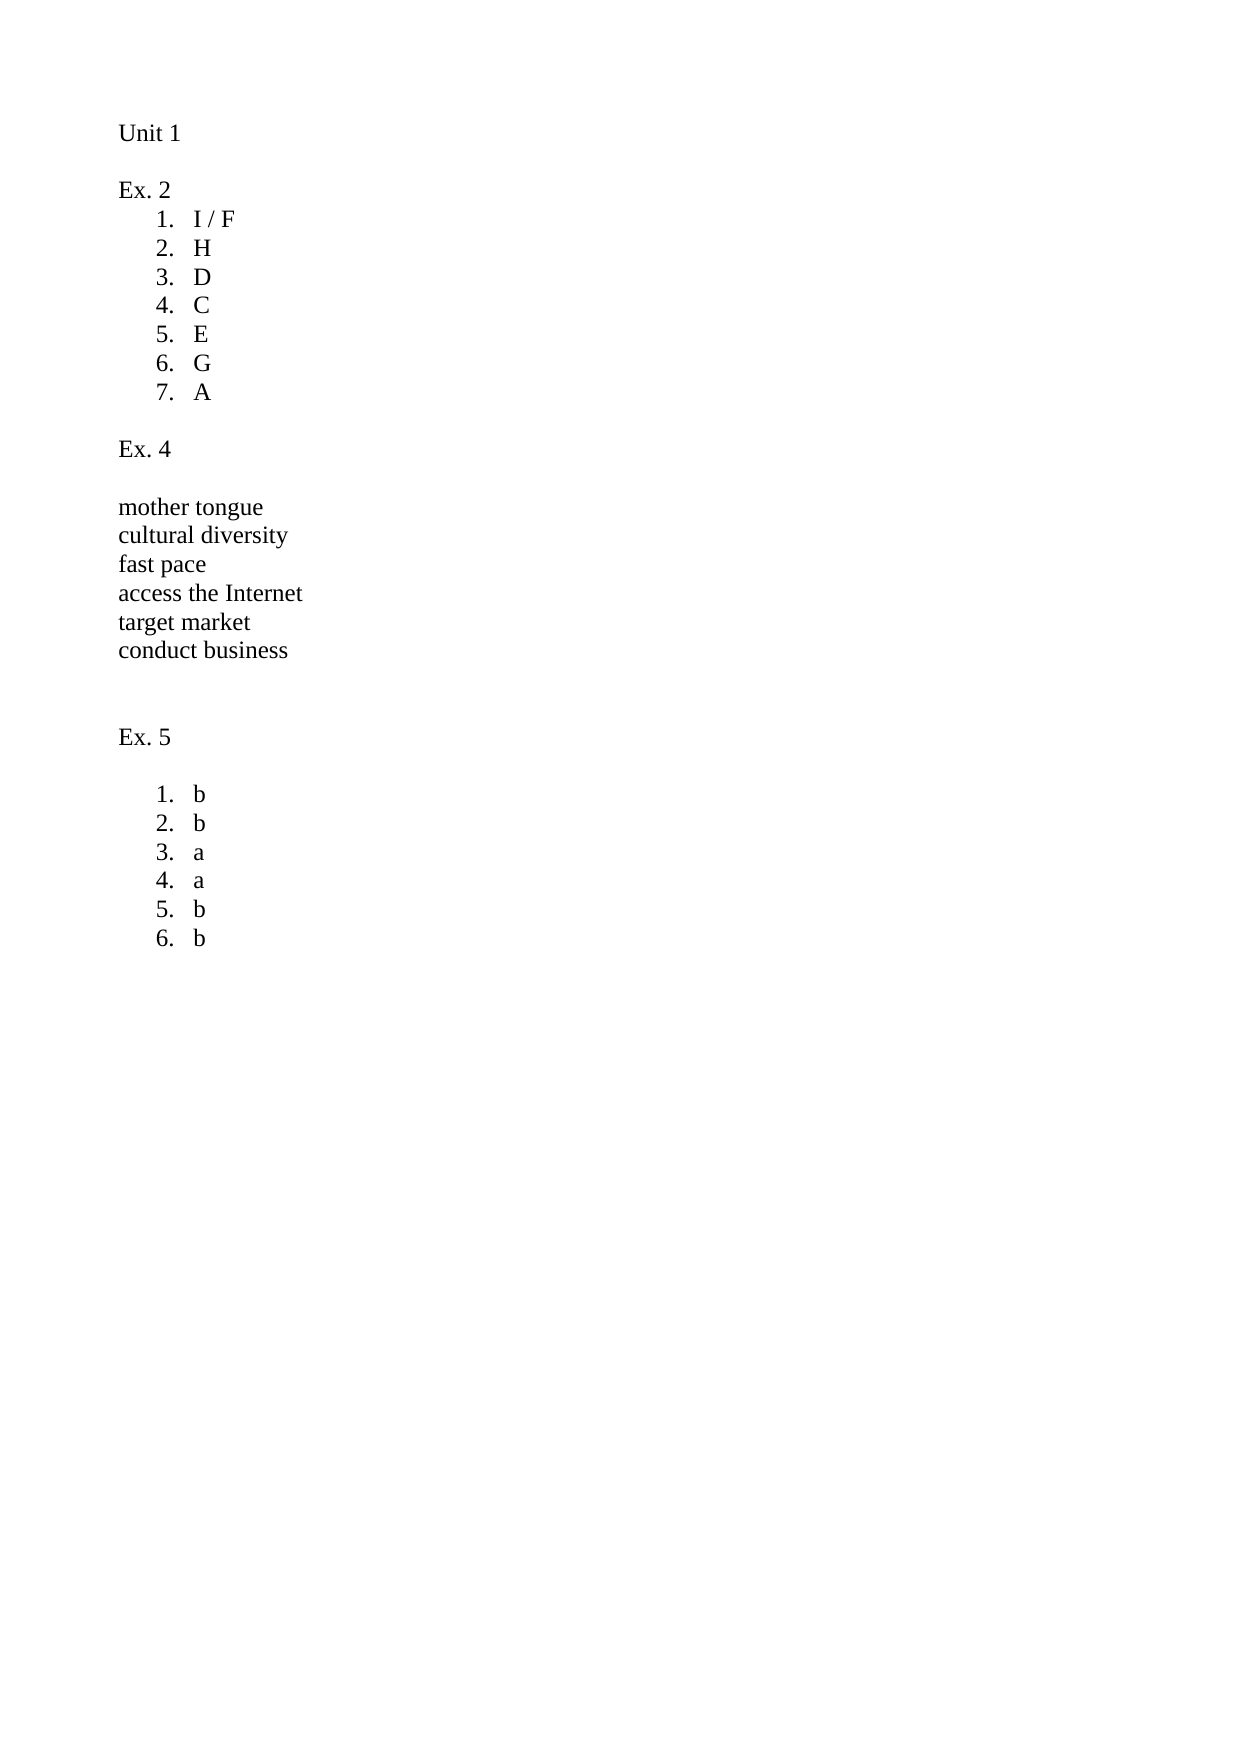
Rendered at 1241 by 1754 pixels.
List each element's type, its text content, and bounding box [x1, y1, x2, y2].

text mother tongue [118, 492, 1122, 521]
list b [156, 923, 1122, 952]
text Ex. 5 [118, 722, 1122, 751]
list A [156, 377, 1122, 406]
text access the Internet [118, 578, 1122, 607]
list a [156, 866, 1122, 894]
text cultural diversity [118, 521, 1122, 549]
list E [156, 319, 1122, 348]
list H [156, 233, 1122, 262]
text Unit 1 [118, 118, 1122, 147]
text fast pace [118, 549, 1122, 578]
list b [156, 779, 1122, 808]
list a [156, 837, 1122, 866]
list D [156, 262, 1122, 291]
list C [156, 291, 1122, 319]
list G [156, 348, 1122, 377]
text target market [118, 607, 1122, 636]
list b [156, 808, 1122, 837]
text conduct business [118, 636, 1122, 664]
list b [156, 894, 1122, 923]
text Ex. 4 [118, 434, 1122, 463]
text Ex. 2 [118, 176, 1122, 204]
list I / F [156, 204, 1122, 233]
